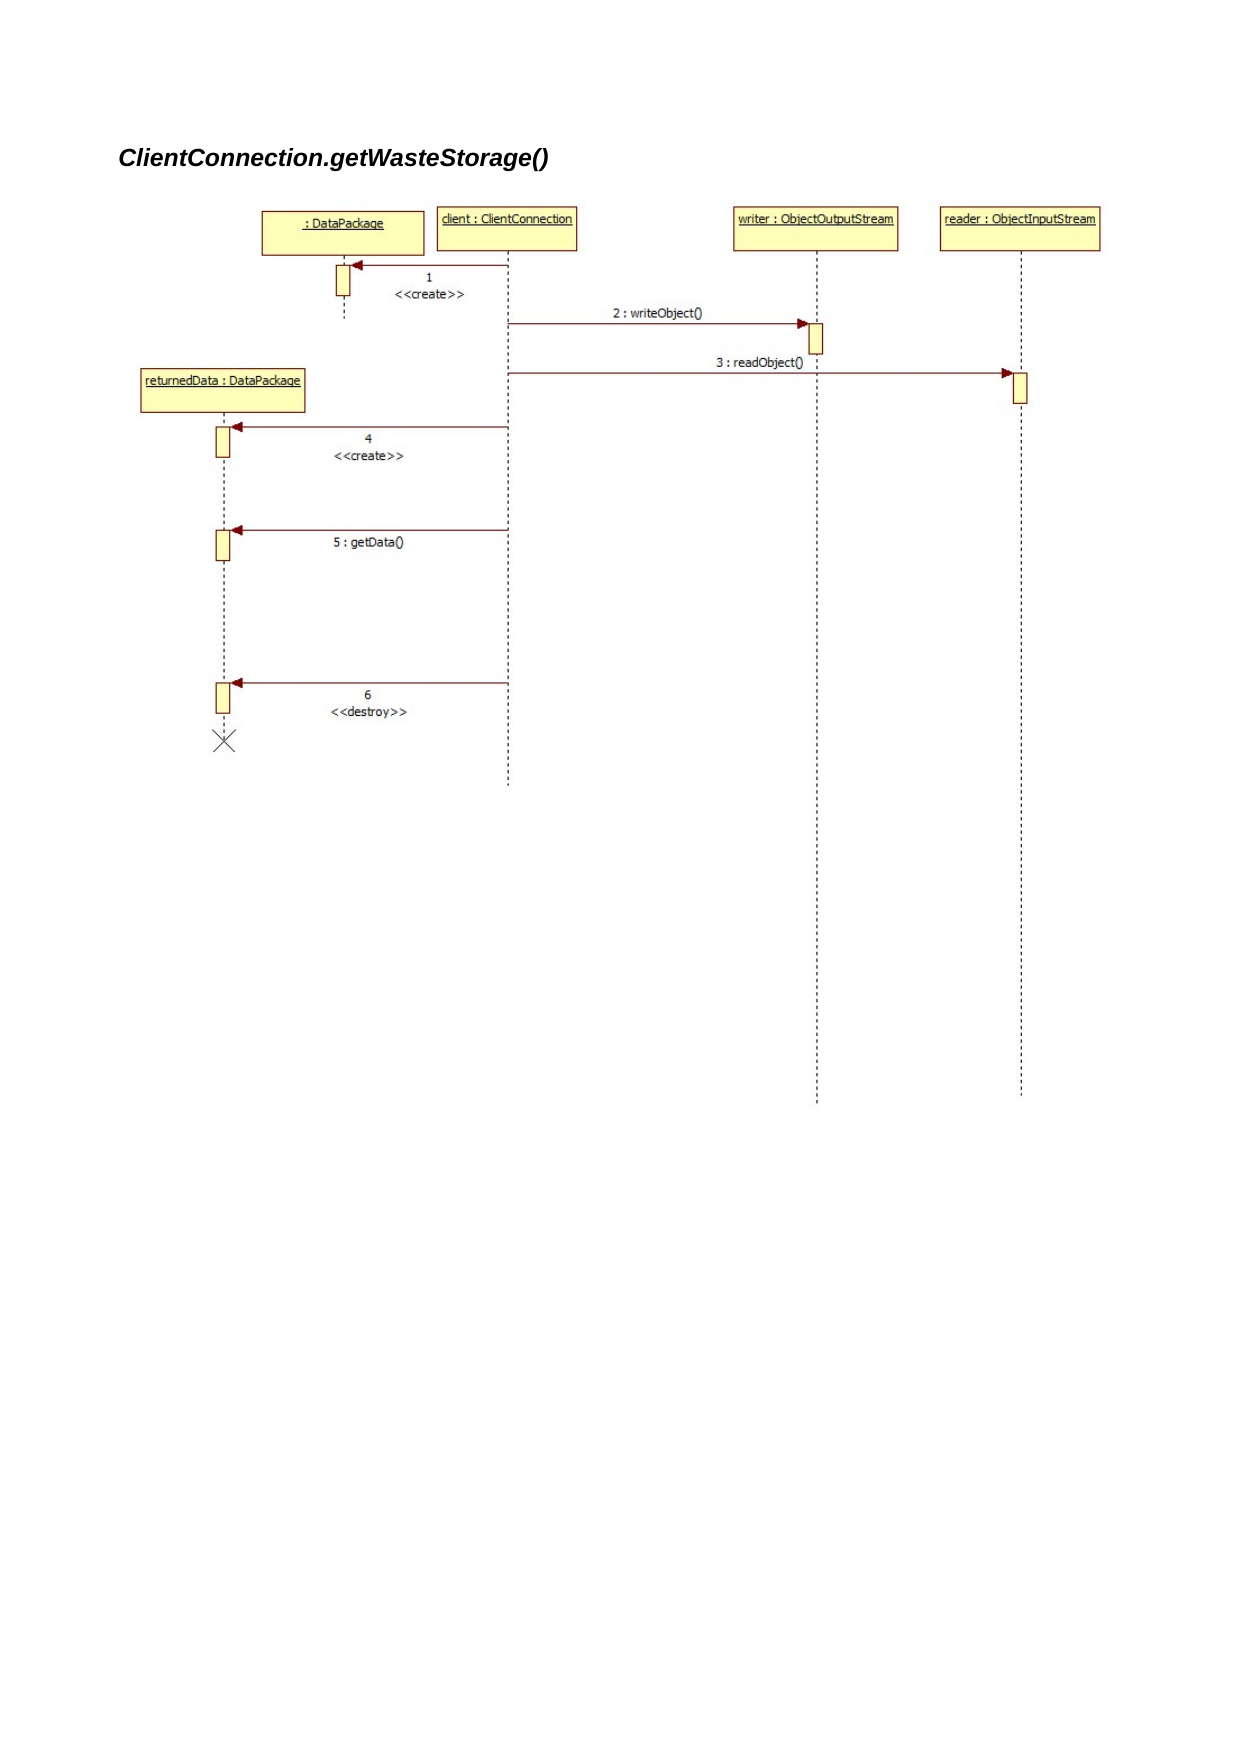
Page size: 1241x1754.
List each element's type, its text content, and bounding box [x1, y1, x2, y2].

picture [118, 184, 1123, 1127]
subtitle ClientConnection.getWasteStorage() [118, 143, 1122, 172]
